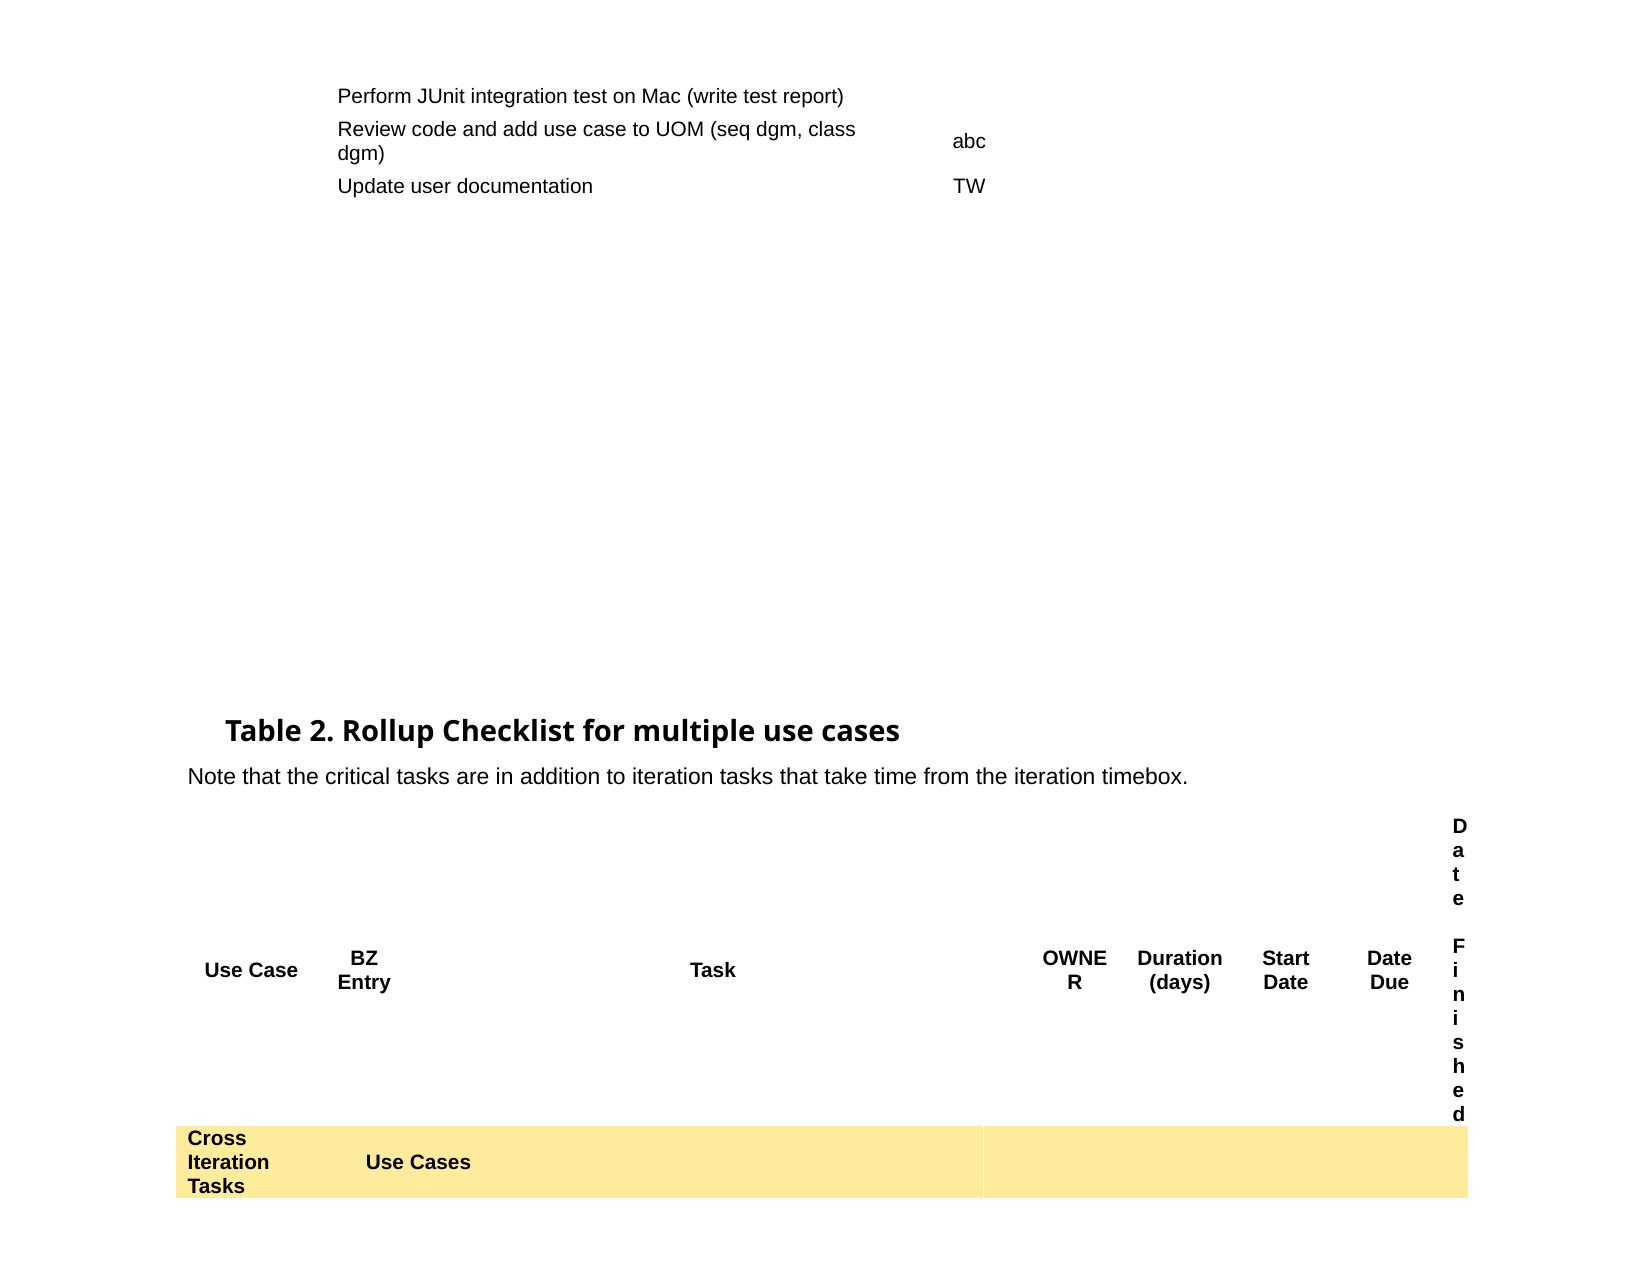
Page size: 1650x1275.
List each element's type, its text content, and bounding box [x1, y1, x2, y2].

table_cell [984, 1126, 1145, 1198]
table_cell [499, 1126, 661, 1198]
table_cell TW [918, 165, 1020, 207]
table_cell [326, 207, 918, 248]
subtitle Table 2. Rollup Checklist for multiple use cases [225, 711, 1425, 750]
table_cell [1020, 165, 1114, 207]
table_cell [176, 165, 326, 207]
table_header BZ Entry [326, 814, 402, 1126]
table_cell [822, 1126, 983, 1198]
table_cell [1020, 75, 1114, 117]
table_cell [176, 75, 326, 117]
table_cell Perform JUnit integration test on Mac (write test report) [326, 75, 918, 117]
table_cell [1208, 165, 1293, 207]
table_cell [1114, 75, 1207, 117]
table_cell [661, 1126, 822, 1198]
table_cell [176, 117, 326, 165]
table_header Use Case [176, 814, 326, 1126]
table_cell abc [918, 117, 1020, 165]
table_cell [176, 207, 326, 248]
table_cell [1208, 75, 1293, 117]
table_cell [1145, 1126, 1468, 1198]
text Note that the critical tasks are in addition to iteration tasks that take time from the iteration timebox. [187, 763, 1425, 789]
table_cell [918, 207, 1020, 248]
table_header Task [402, 814, 1023, 1126]
table_cell Update user documentation [326, 165, 918, 207]
table_cell [1020, 117, 1114, 165]
table_cell [1114, 117, 1207, 165]
table_header OWNER [1024, 814, 1126, 1126]
table_cell [1208, 117, 1293, 165]
table_cell Review code and add use case to UOM (seq dgm, class dgm) [326, 117, 918, 165]
table_cell [1114, 165, 1207, 207]
table_header Date Finished [1441, 814, 1468, 1126]
table_cell [1020, 207, 1114, 248]
table_header Duration (days) [1126, 814, 1234, 1126]
table_cell [918, 75, 1020, 117]
table_cell Use Cases [338, 1126, 499, 1198]
table_header Date Due [1338, 814, 1441, 1126]
table_cell [1114, 207, 1207, 248]
table_cell [1208, 207, 1293, 248]
table_cell Cross Iteration Tasks [176, 1126, 338, 1198]
table_header Start Date [1234, 814, 1337, 1126]
